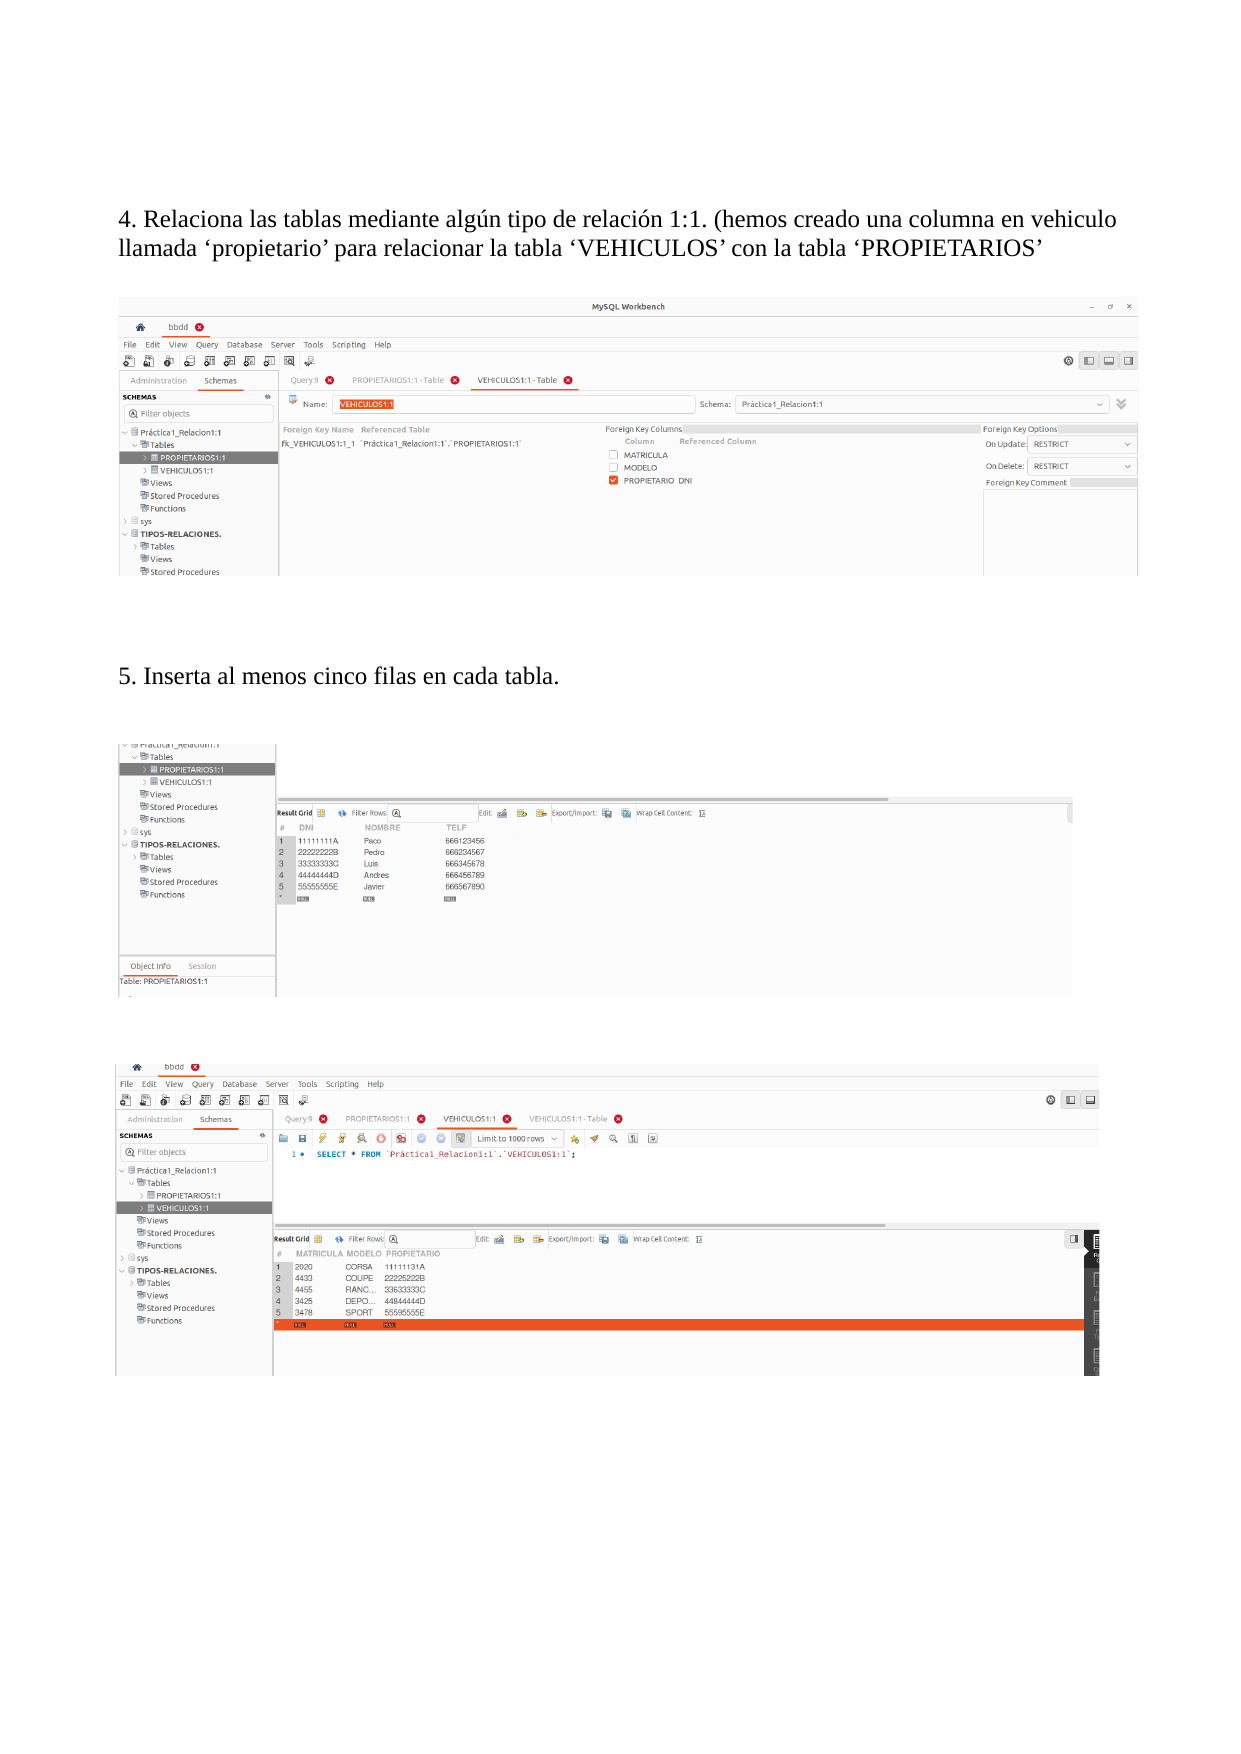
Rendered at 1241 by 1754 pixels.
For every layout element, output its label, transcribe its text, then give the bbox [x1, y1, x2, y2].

text 5. Inserta al menos cinco filas en cada tabla. [118, 661, 1122, 690]
text 4. Relaciona las tablas mediante algún tipo de relación 1:1. (hemos creado una columna en vehiculo llamada ‘propietario’ para relacionar la tabla ‘VEHICULOS’ con la tabla ‘PROPIETARIOS’ [118, 204, 1122, 262]
picture [118, 744, 1073, 997]
picture [115, 1064, 1100, 1376]
